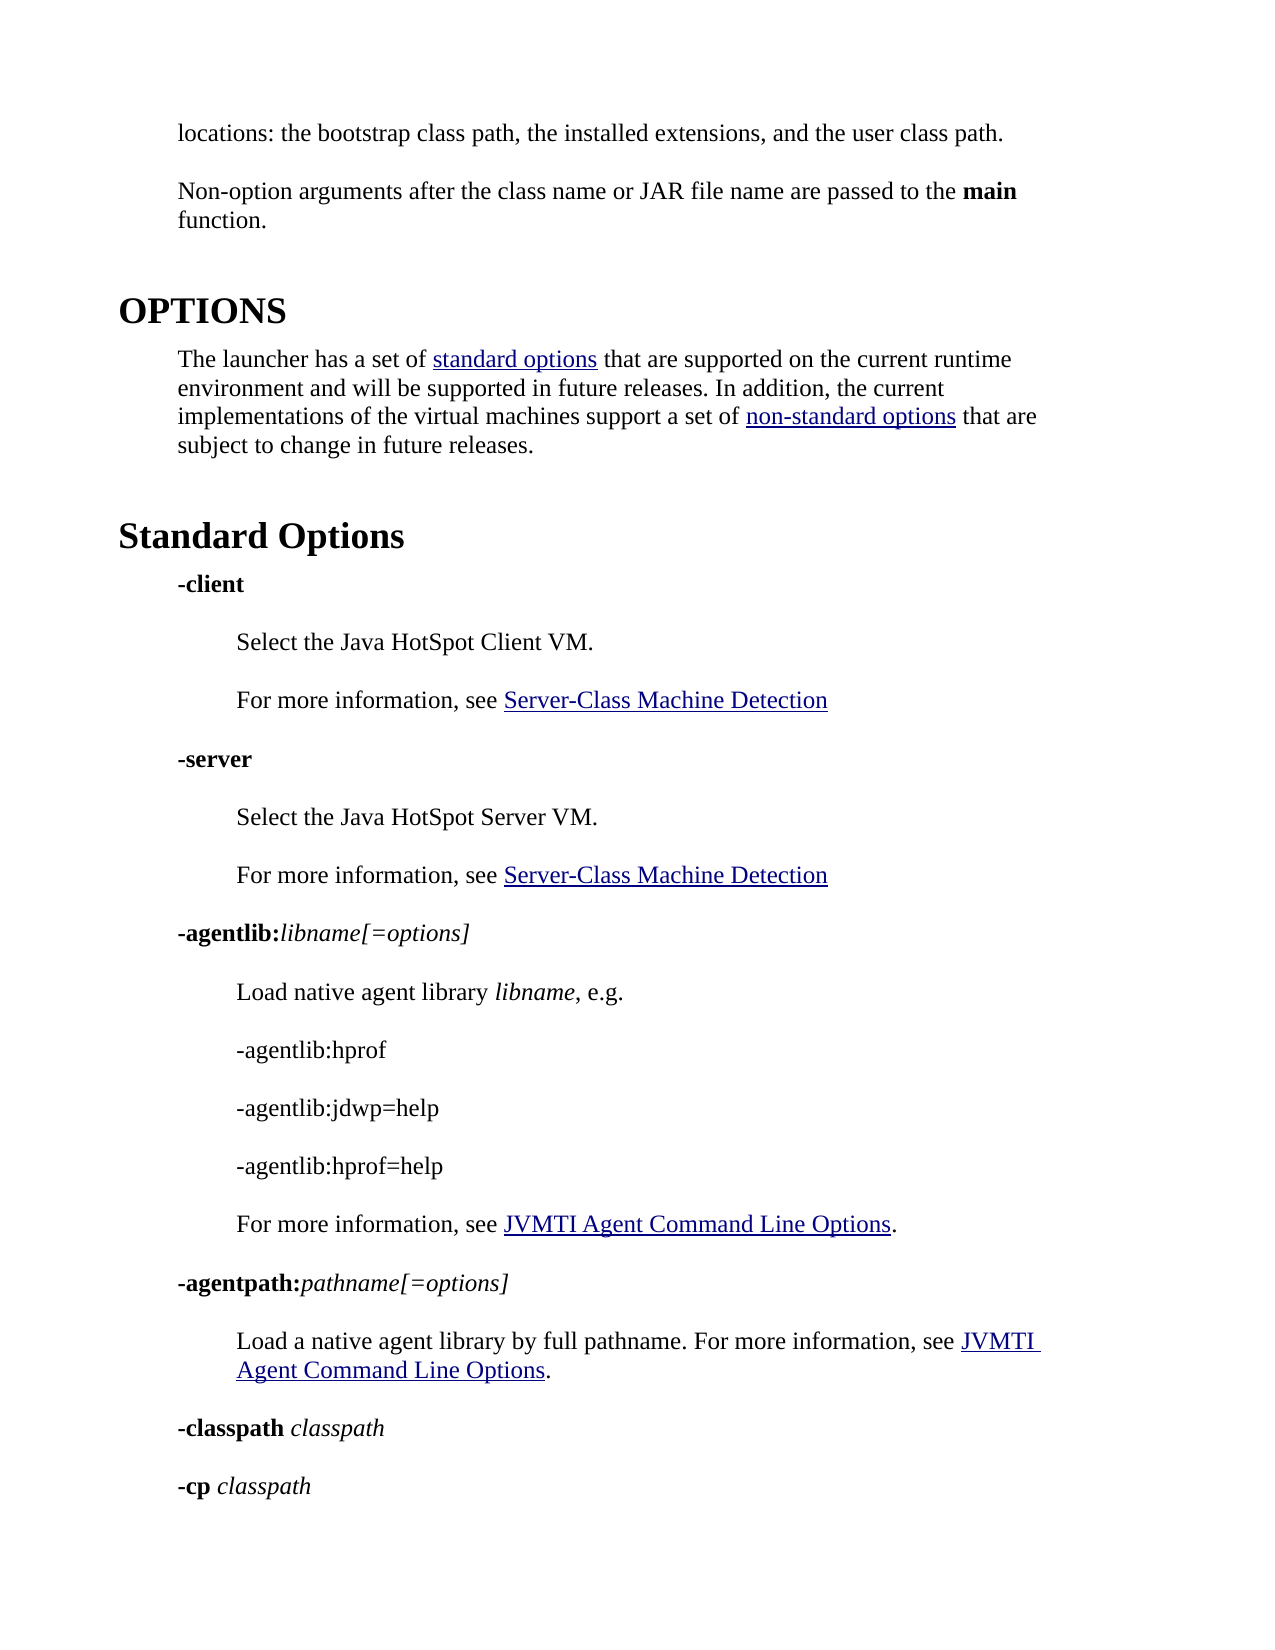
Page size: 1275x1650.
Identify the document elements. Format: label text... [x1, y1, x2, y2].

list For more information, see Server-Class Machine Detection [236, 860, 1098, 889]
list -agentlib:hprof [236, 1035, 1098, 1064]
subtitle -client [177, 569, 1098, 598]
list -agentlib:jdwp=help [236, 1093, 1098, 1122]
subtitle -agentpath:pathname[=options] [177, 1268, 1098, 1297]
subtitle Standard Options [118, 513, 1157, 557]
subtitle -cp classpath [177, 1471, 1098, 1500]
subtitle -classpath classpath [177, 1413, 1098, 1442]
list Select the Java HotSpot Client VM. [236, 627, 1098, 656]
subtitle -server [177, 744, 1098, 772]
subtitle -agentlib:libname[=options] [177, 918, 1098, 947]
text The launcher has a set of standard options that are supported on the current runtime environment and will be supported in future releases. In addition, the current implementations of the virtual machines support a set of non-standard options that are subject to change in future releases. [177, 344, 1098, 459]
list -agentlib:hprof=help [236, 1151, 1098, 1180]
text Non-option arguments after the class name or JAR file name are passed to the main function. [177, 176, 1098, 234]
list Load a native agent library by full pathname. For more information, see JVMTI Agent Command Line Options. [236, 1326, 1098, 1383]
list Select the Java HotSpot Server VM. [236, 802, 1098, 831]
list For more information, see JVMTI Agent Command Line Options. [236, 1209, 1098, 1238]
list For more information, see Server-Class Machine Detection [236, 686, 1098, 714]
list Load native agent library libname, e.g. [236, 977, 1098, 1005]
subtitle OPTIONS [118, 288, 1157, 331]
text locations: the bootstrap class path, the installed extensions, and the user class path. [177, 118, 1098, 147]
